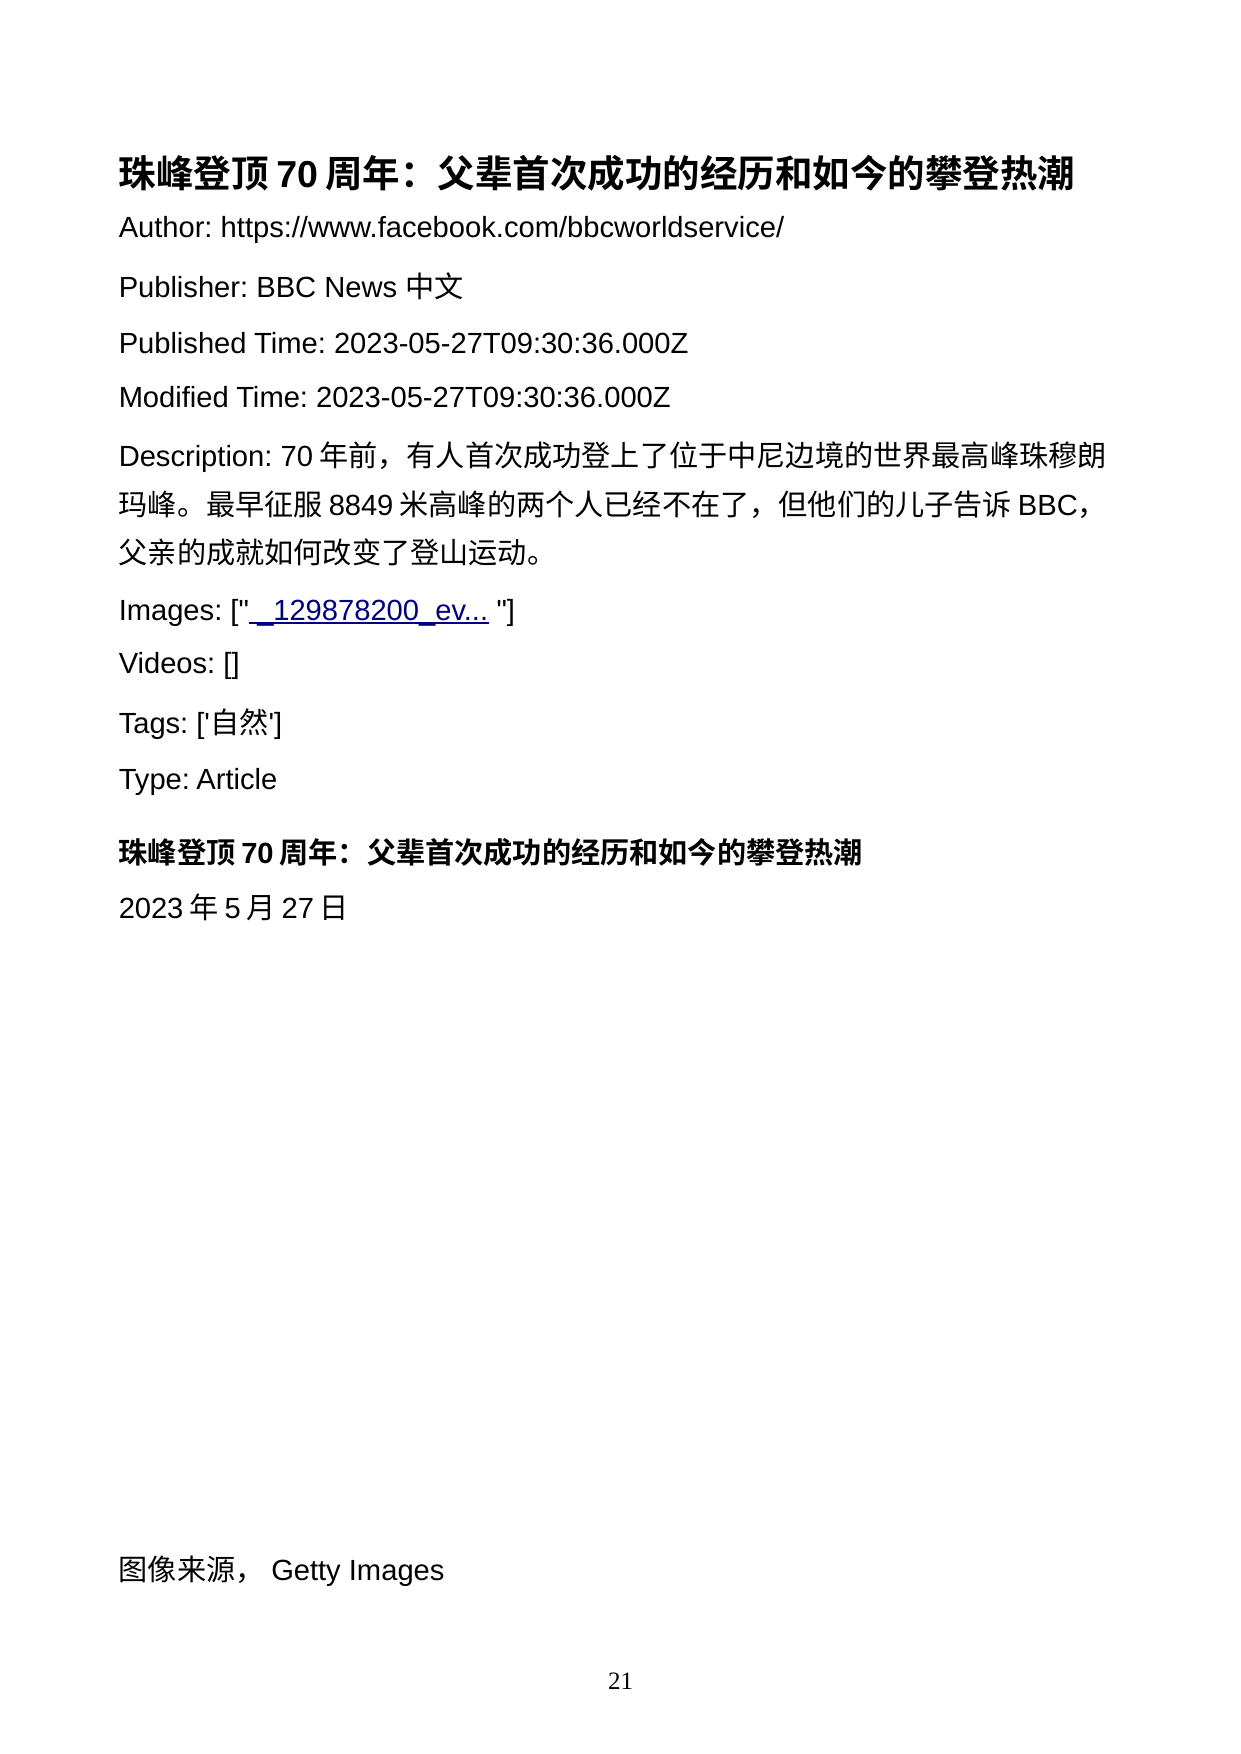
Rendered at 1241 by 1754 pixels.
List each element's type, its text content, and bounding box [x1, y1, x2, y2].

subtitle 珠峰登顶70周年：父辈首次成功的经历和如今的攀登热潮 [118, 830, 1122, 872]
text Videos: [] [118, 646, 1122, 680]
text Modified Time: 2023-05-27T09:30:36.000Z [118, 380, 1122, 413]
text Images: [" _129878200_ev... "] [118, 593, 1122, 627]
text Description: 70年前，有人首次成功登上了位于中尼边境的世界最高峰珠穆朗玛峰。最早征服8849米高峰的两个人已经不在了，但他们的儿子告诉BBC，父亲的成就如何改变了登山运动。 [118, 433, 1122, 572]
text Published Time: 2023-05-27T09:30:36.000Z [118, 327, 1122, 360]
text Author: https://www.facebook.com/bbcworldservice/ [118, 210, 1122, 244]
text 图像来源， Getty Images [118, 1547, 1122, 1589]
text Type: Article [118, 762, 1122, 796]
text Publisher: BBC News 中文 [118, 263, 1122, 306]
text Tags: ['自然'] [118, 699, 1122, 742]
subtitle 珠峰登顶70周年：父辈首次成功的经历和如今的攀登热潮 [118, 143, 1122, 198]
text 2023年5月27日 [118, 885, 1122, 1526]
